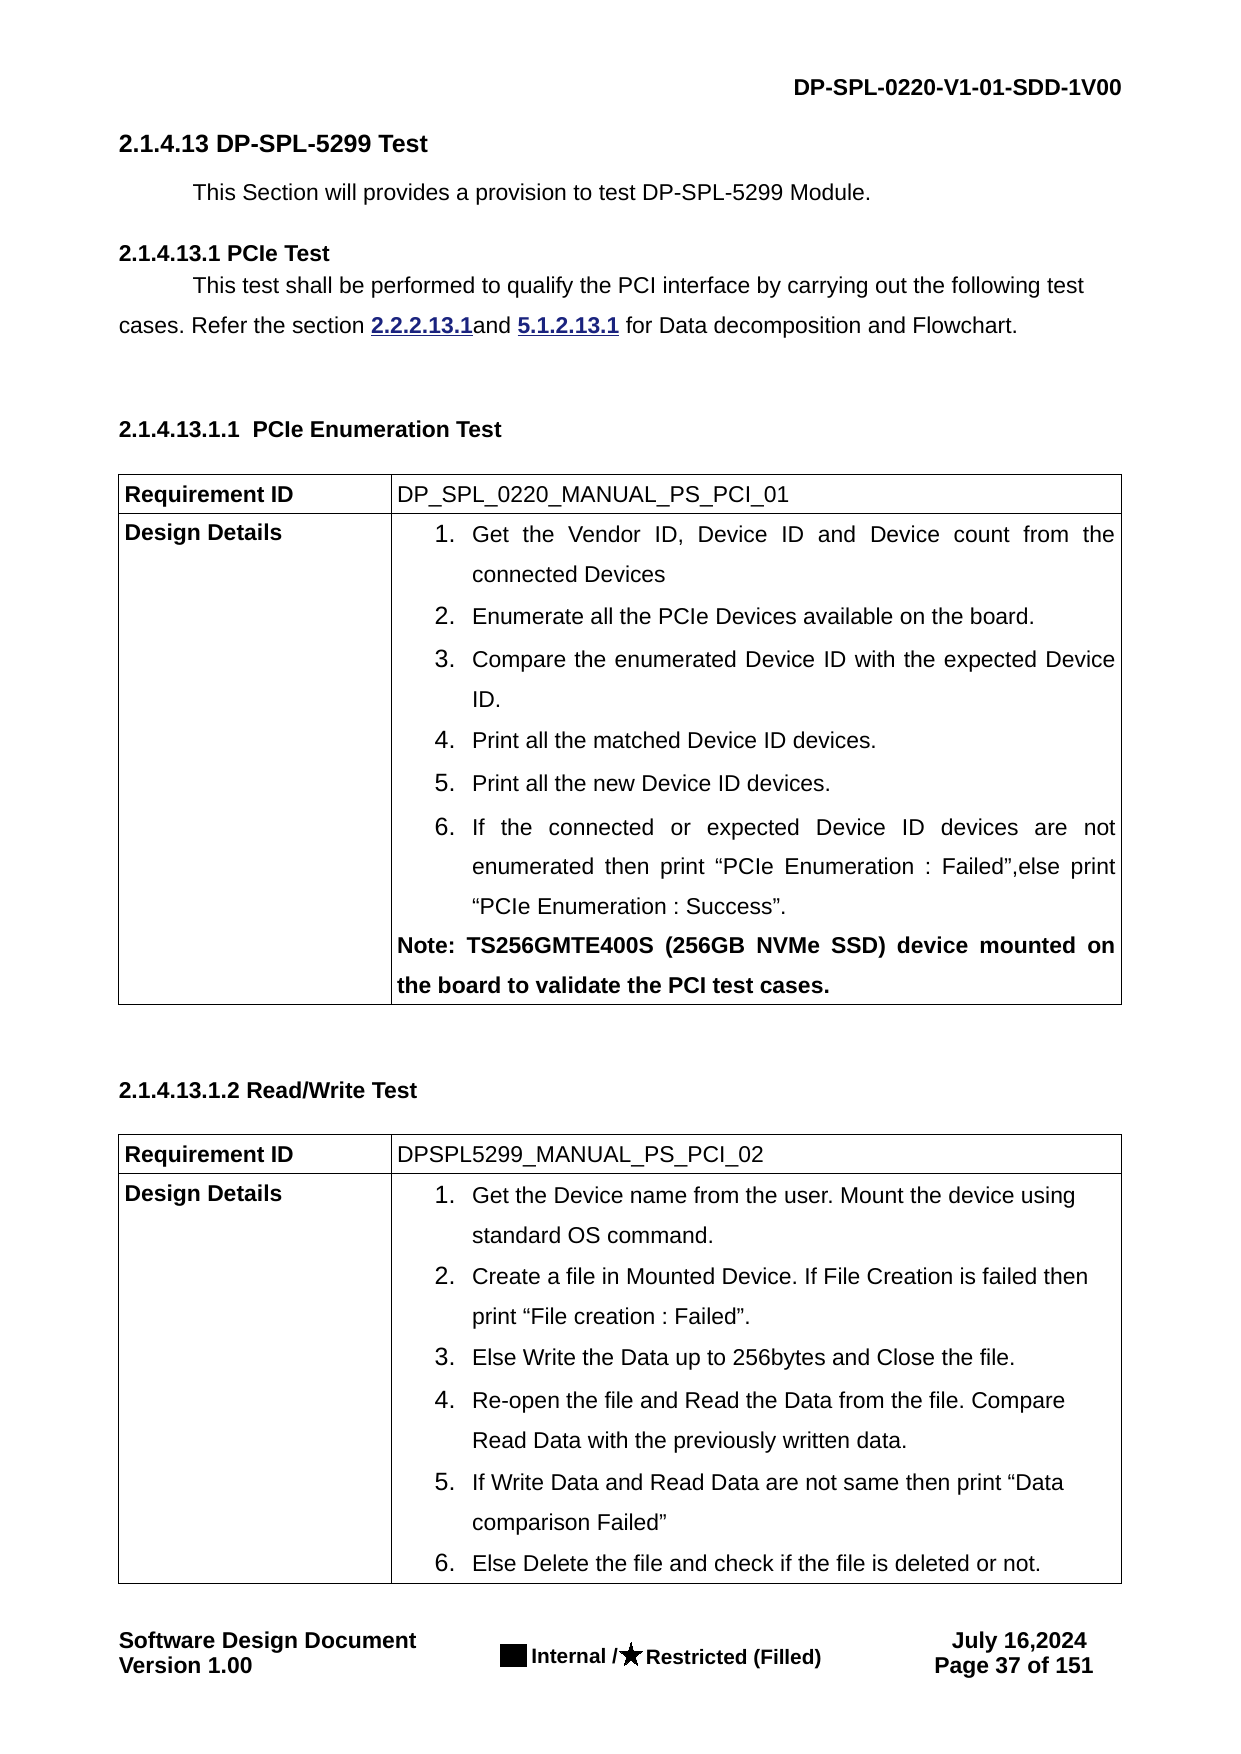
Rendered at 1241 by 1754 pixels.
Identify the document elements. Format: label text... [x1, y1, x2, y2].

table_cell Design Details [119, 514, 391, 1004]
table_header Requirement ID [119, 1135, 391, 1173]
table_cell Design Details [119, 1174, 391, 1583]
table_cell Get the Device name from the user. Mount the device using standard OS command. Create a file in Mounted Device. If File Creation is failed then print “File creation : Failed”. Else Write the Data up to 256bytes and Close the file. Re-open the file and Read the Data from the file. Compare Read Data with the previously written data. If Write Data and Read Data are not same then print “Data comparison Failed” Else Delete the file and check if the file is deleted or not. If file was not deleted, then print “File Delete Failed” and Unmount the Device using standard OS command. Else Unmount the Device using standard OS command and print “Read / Write Test : Success” Note: A text file with name “DP-SPL-5299_PCI_Test.txt” will be created for this test [392, 1174, 1121, 1583]
text This test shall be performed to qualify the PCI interface by carrying out the following test cases. Refer the section 2.2.2.13.1and 5.1.2.13.1 for Data decomposition and Flowchart. [118, 272, 1122, 338]
subtitle PCIe Test [118, 243, 1122, 266]
table_header Requirement ID [119, 475, 391, 513]
subtitle DP-SPL-5299 Test [118, 129, 1122, 158]
table_header DP_SPL_0220_MANUAL_PS_PCI_01 [392, 475, 1121, 513]
subtitle PCIe Enumeration Test [118, 419, 1122, 442]
subtitle Read/Write Test [118, 1080, 1122, 1103]
text This Section will provides a provision to test DP-SPL-5299 Module. [118, 179, 1122, 205]
table_header DPSPL5299_MANUAL_PS_PCI_02 [392, 1135, 1121, 1173]
table_cell Get the Vendor ID, Device ID and Device count from the connected Devices Enumerate all the PCIe Devices available on the board. Compare the enumerated Device ID with the expected Device ID. Print all the matched Device ID devices. Print all the new Device ID devices. If the connected or expected Device ID devices are not enumerated then print “PCIe Enumeration : Failed”,else print “PCIe Enumeration : Success”. Note: TS256GMTE400S (256GB NVMe SSD) device mounted on the board to validate the PCI test cases. [392, 514, 1121, 1004]
